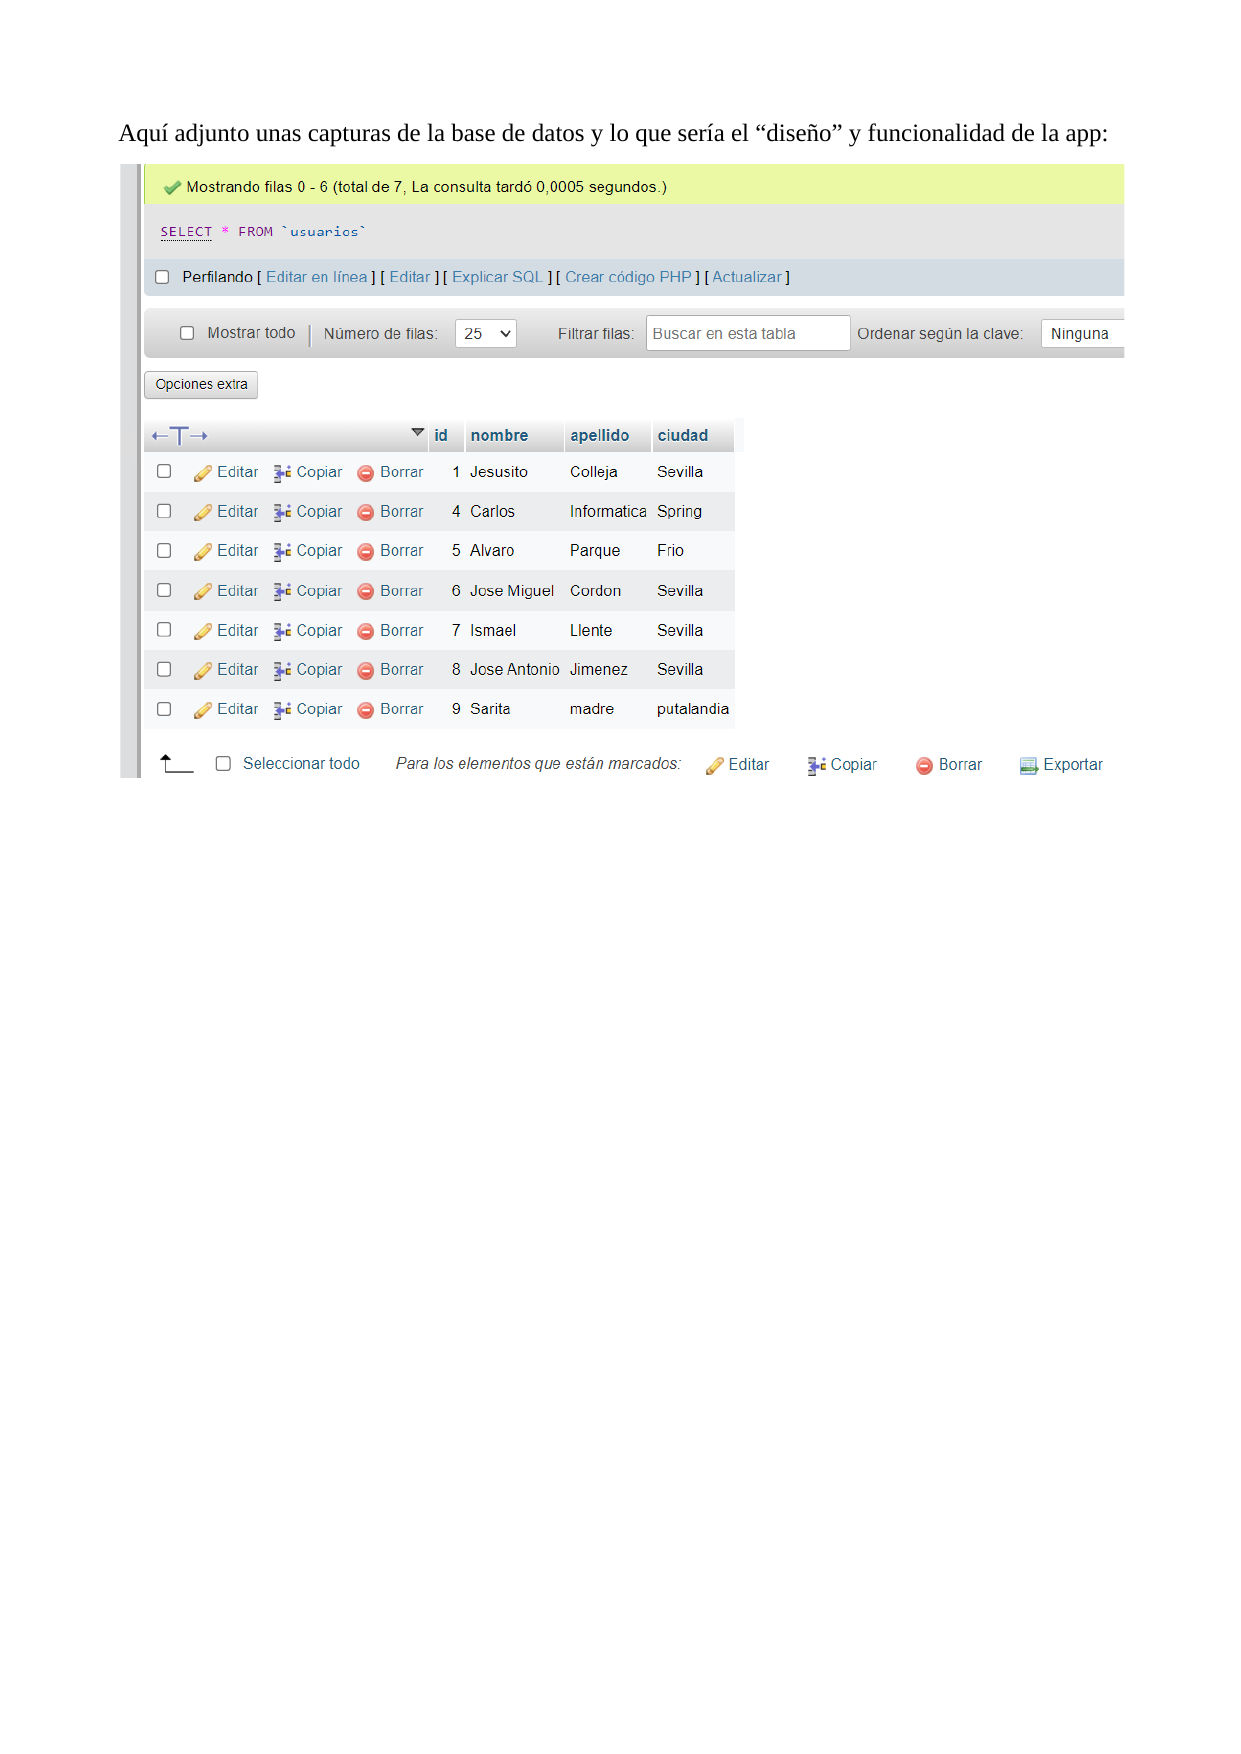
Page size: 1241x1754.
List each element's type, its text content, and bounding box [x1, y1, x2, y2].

text Aquí adjunto unas capturas de la base de datos y lo que sería el “diseño” y funcionalidad de la app: [118, 118, 1122, 147]
picture [120, 164, 1125, 778]
